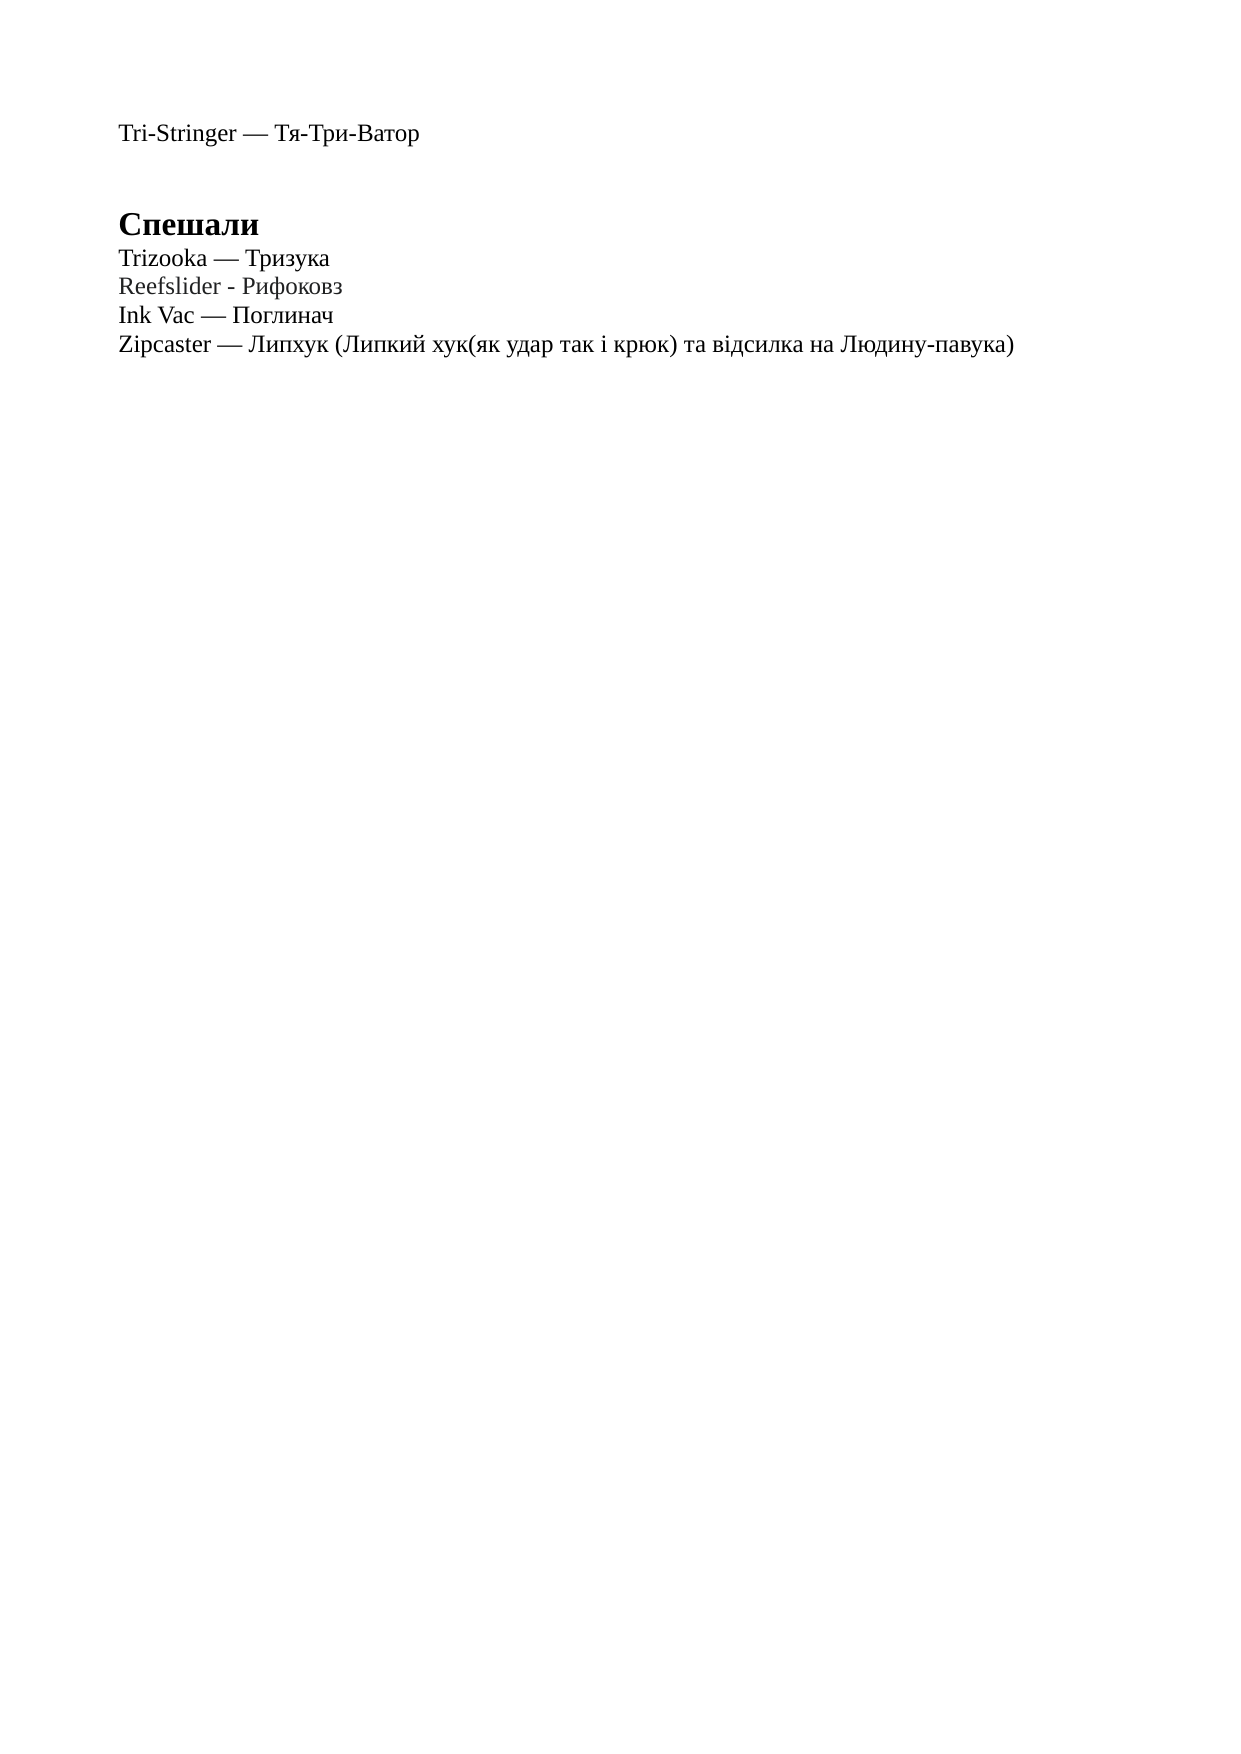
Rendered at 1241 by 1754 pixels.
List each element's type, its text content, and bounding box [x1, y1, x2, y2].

text Спешали [118, 204, 1122, 243]
text Zipcaster — Липхук (Липкий хук(як удар так і крюк) та відсилка на Людину-павука) [118, 329, 1122, 358]
text Reefslider - Рифоковз [118, 271, 1122, 300]
text Tri-Stringer — Тя-Три-Ватор [118, 118, 1122, 147]
text Trizooka — Тризука [118, 243, 1122, 271]
text Ink Vac — Поглинач [118, 300, 1122, 329]
